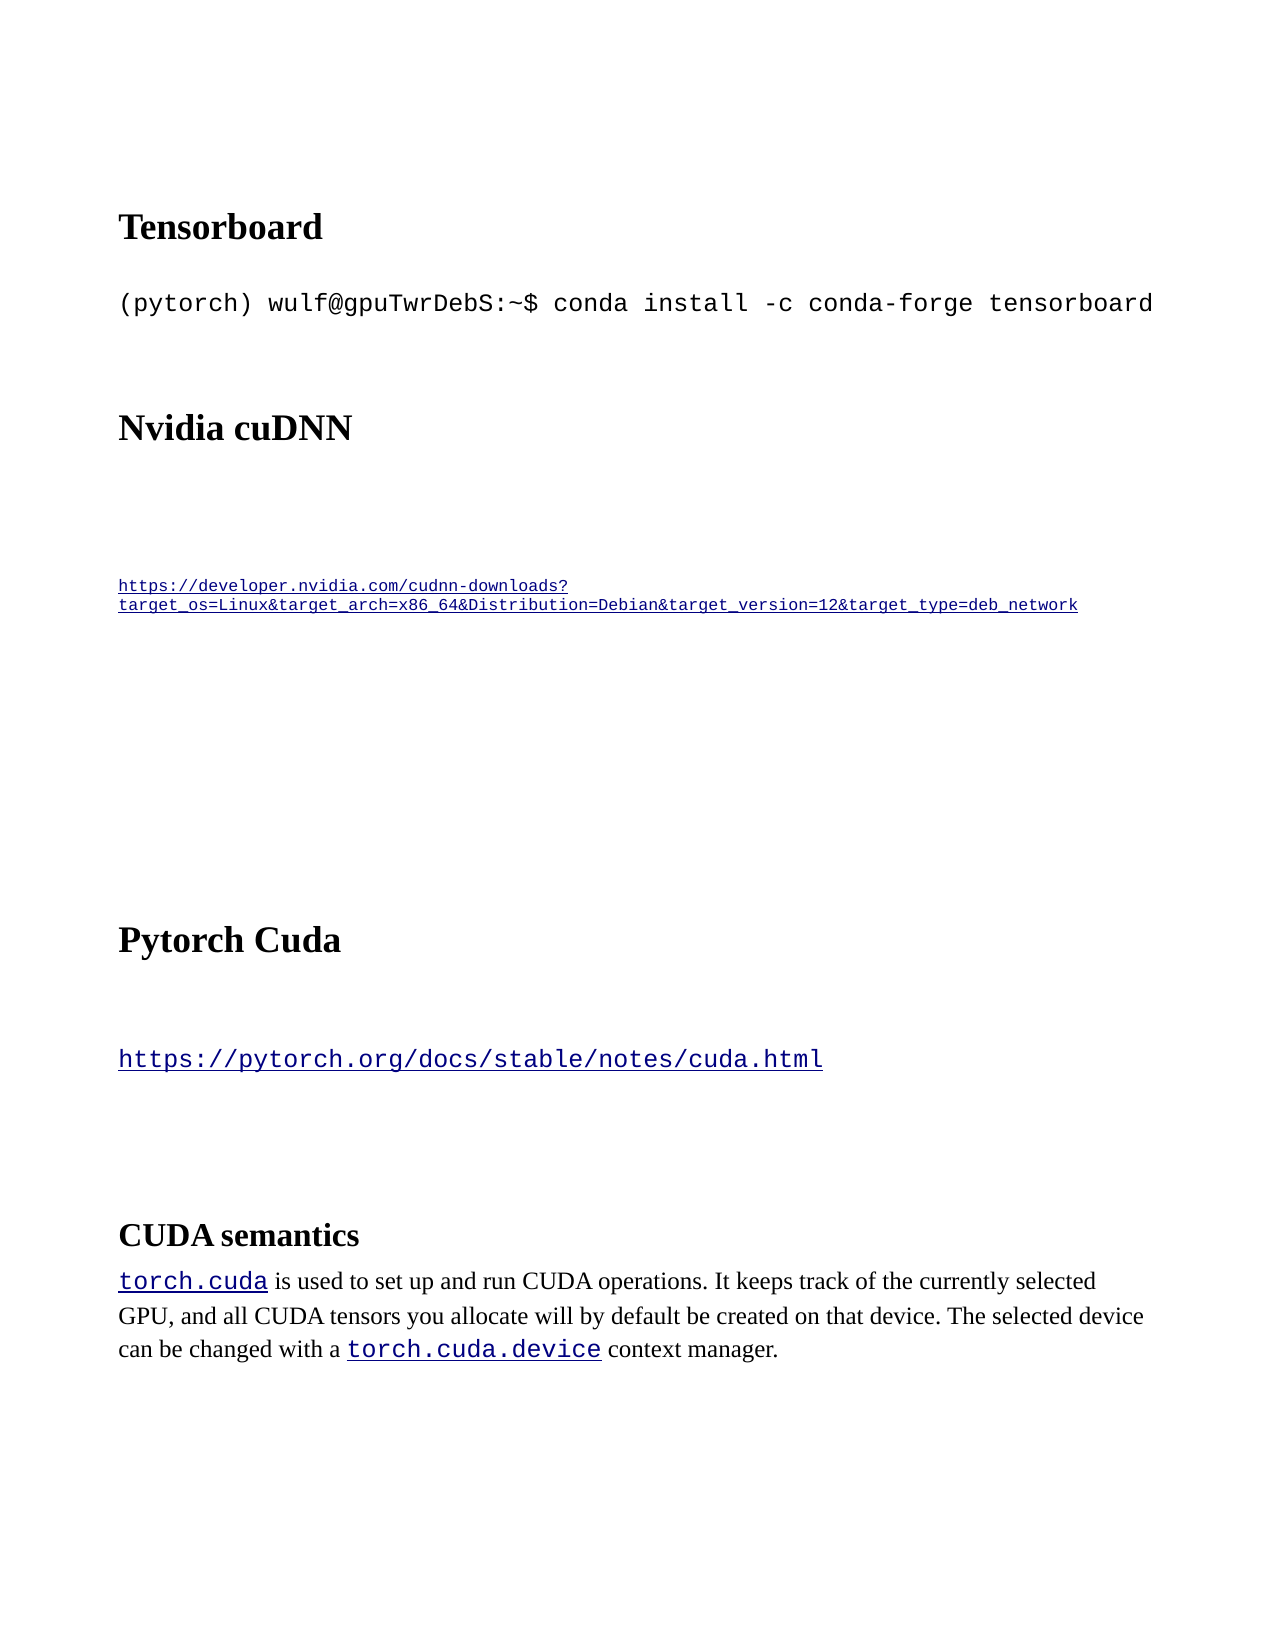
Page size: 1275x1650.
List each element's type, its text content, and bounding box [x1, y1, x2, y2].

text https://pytorch.org/docs/stable/notes/cuda.html [118, 1047, 1157, 1075]
text https://developer.nvidia.com/cudnn-downloads?target_os=Linux&target_arch=x86_64&Distribution=Debian&target_version=12&target_type=deb_network [118, 578, 1157, 615]
text torch.cuda is used to set up and run CUDA operations. It keeps track of the currently selected GPU, and all CUDA tensors you allocate will by default be created on that device. The selected device can be changed with a torch.cuda.device context manager. [118, 1266, 1157, 1365]
text (pytorch) wulf@gpuTwrDebS:~$ conda install -c conda-forge tensorboard [118, 291, 1157, 319]
text Pytorch Cuda [118, 917, 1157, 960]
text Tensorboard [118, 204, 1157, 247]
text Nvidia cuDNN [118, 405, 1157, 448]
subtitle CUDA semantics [118, 1215, 1157, 1253]
